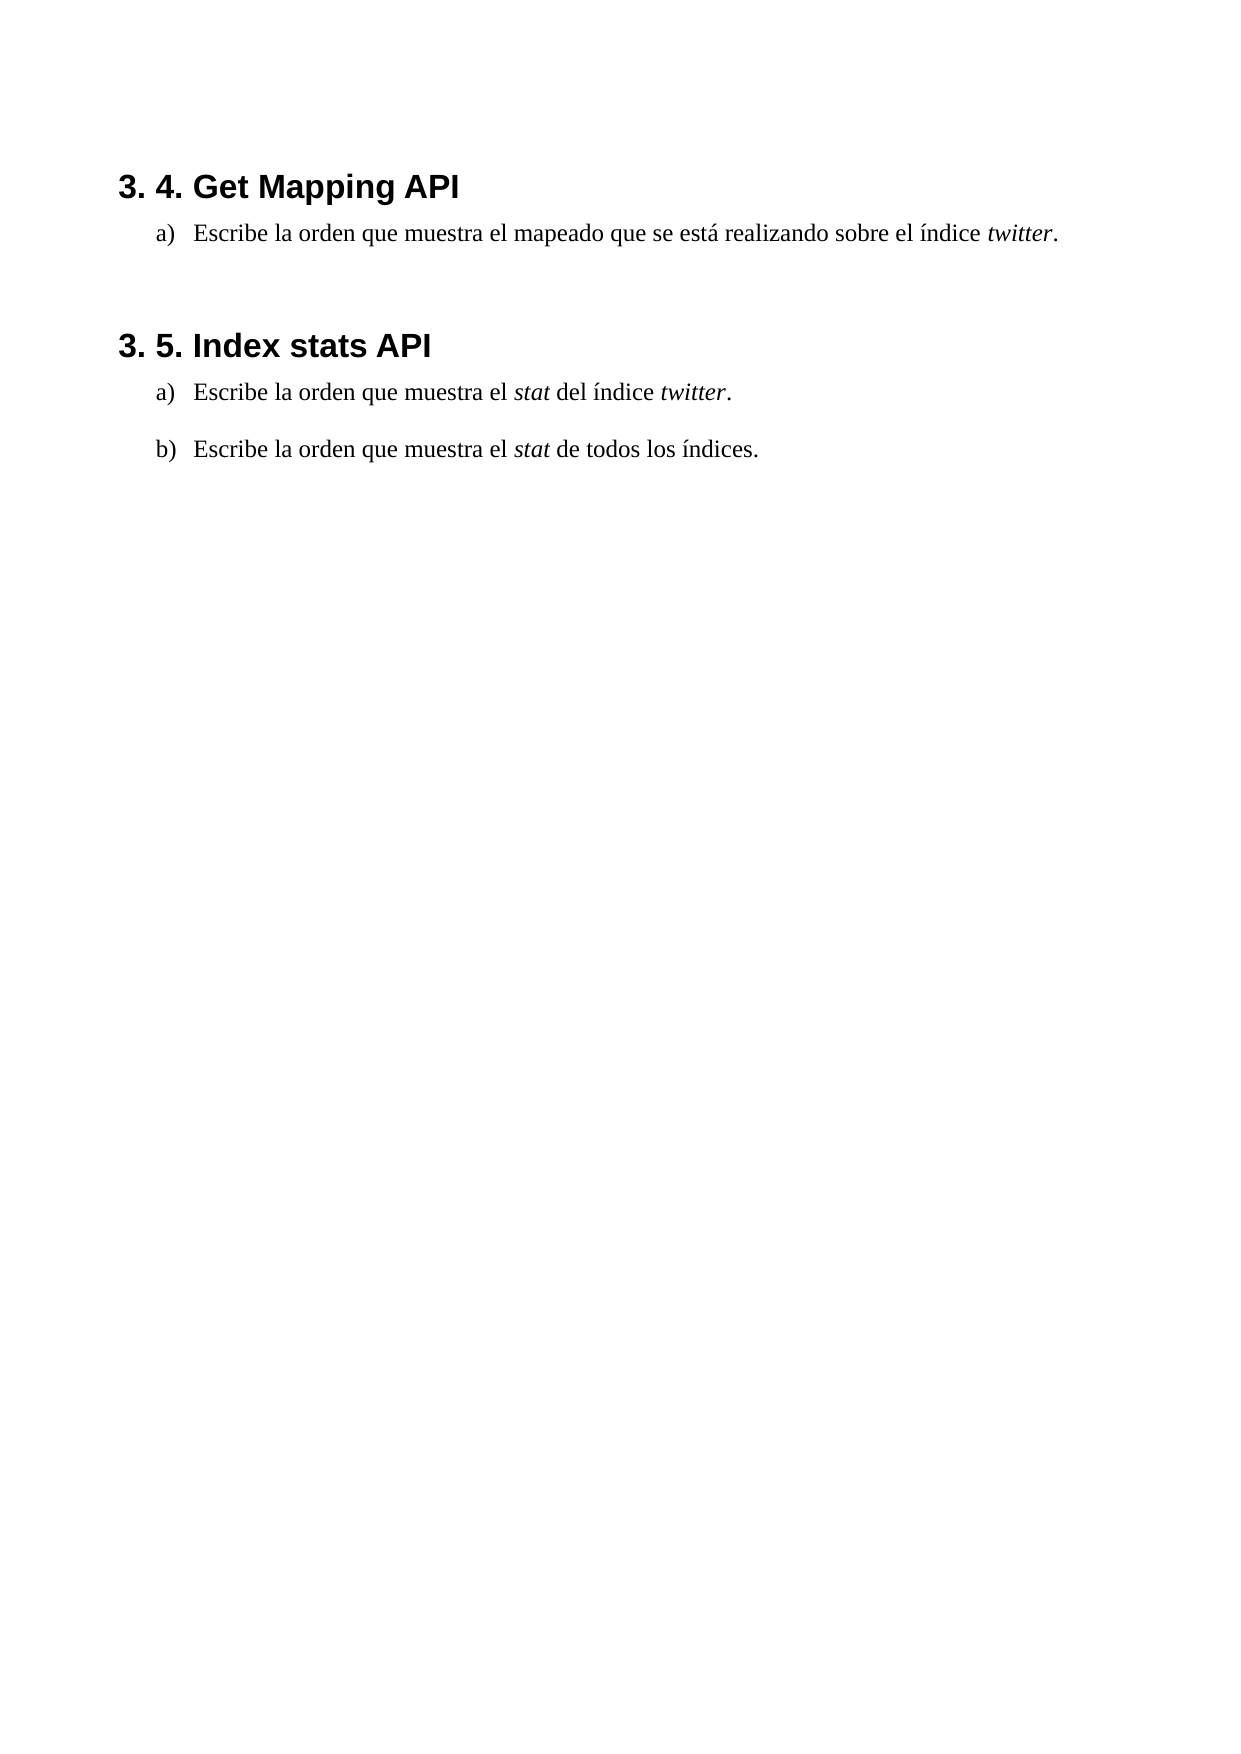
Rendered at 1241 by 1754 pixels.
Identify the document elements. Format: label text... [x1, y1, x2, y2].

list Escribe la orden que muestra el mapeado que se está realizando sobre el índice twitter. [156, 218, 1122, 247]
subtitle 3. 5. Index stats API [118, 326, 1122, 364]
subtitle 3. 4. Get Mapping API [118, 167, 1122, 206]
list Escribe la orden que muestra el stat de todos los índices. [156, 434, 1122, 463]
list Escribe la orden que muestra el stat del índice twitter. [156, 377, 1122, 405]
